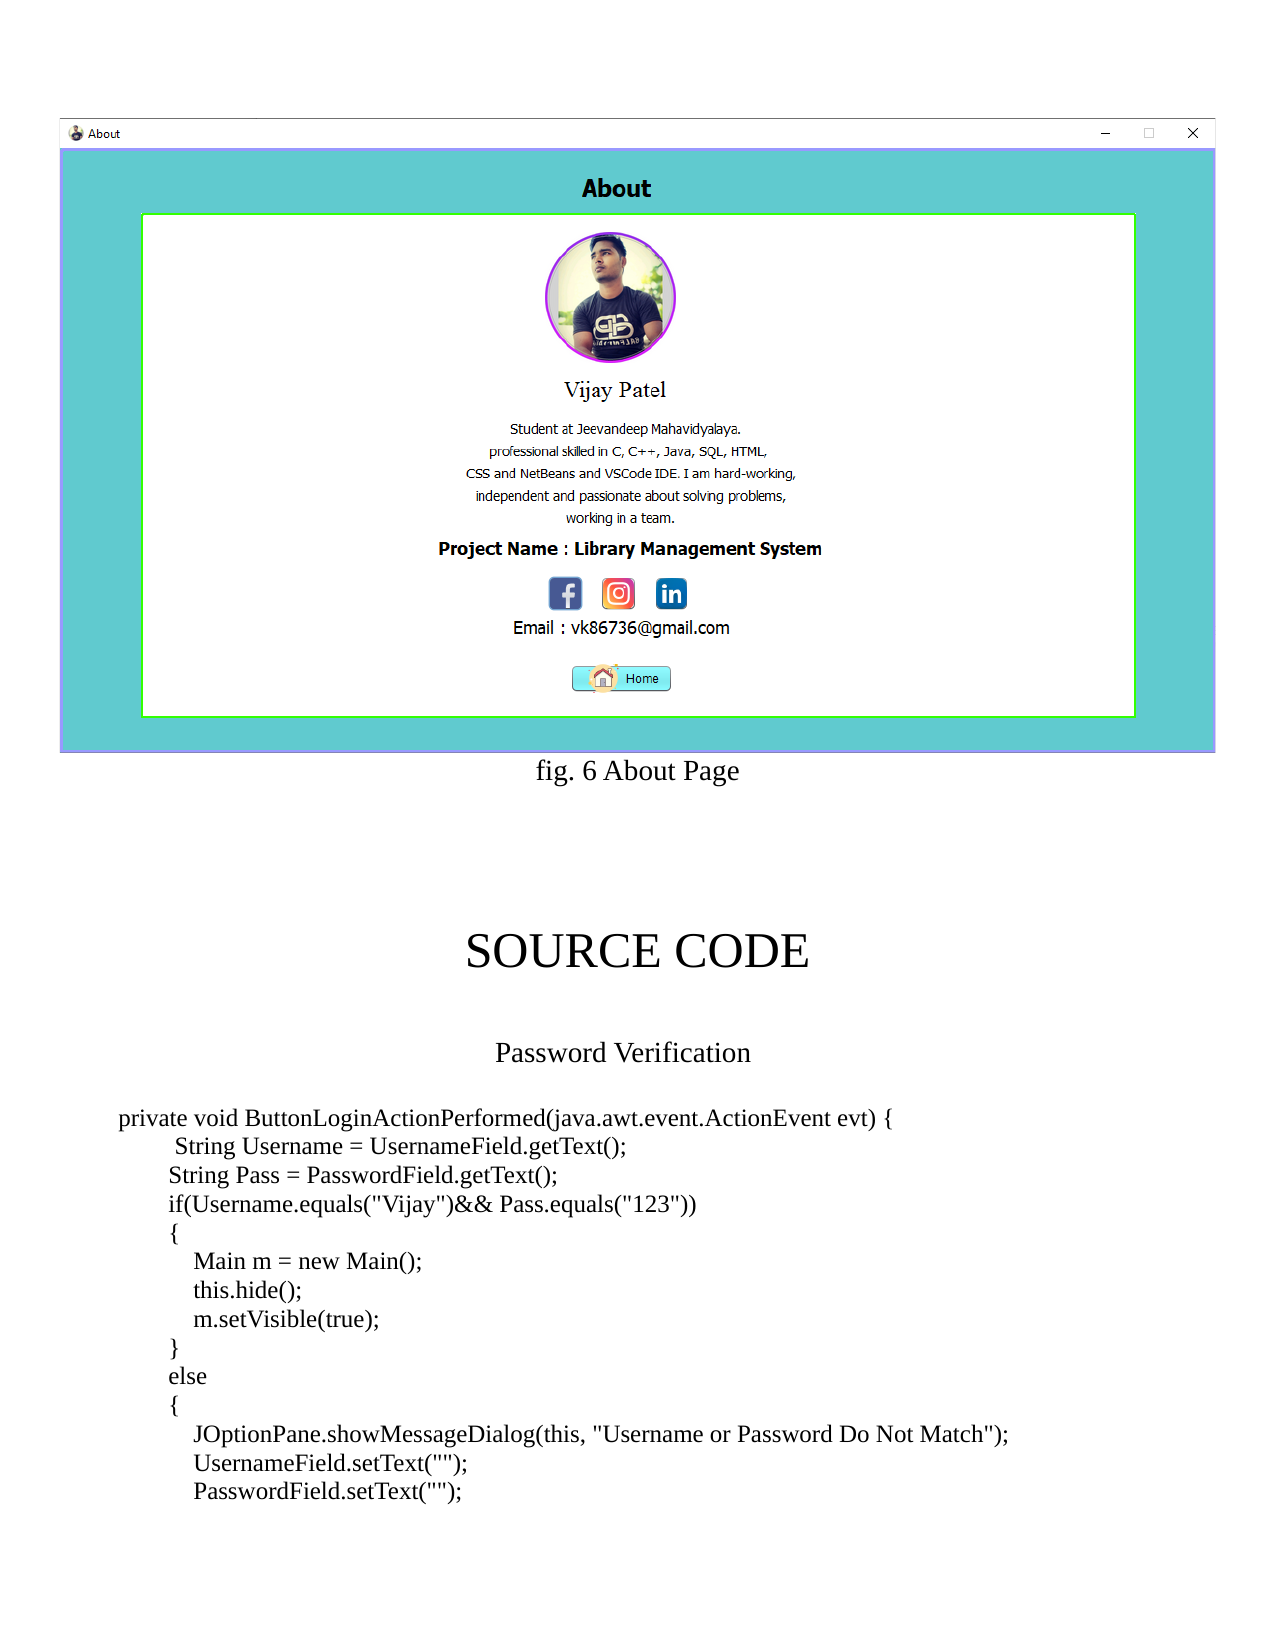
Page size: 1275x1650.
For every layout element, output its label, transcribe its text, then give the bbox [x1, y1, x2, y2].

text Password Verification [118, 1036, 1157, 1069]
text String Username = UsernameField.getText(); [118, 1131, 1157, 1160]
text { [118, 1218, 1157, 1246]
text fig. 6 About Page [118, 753, 1157, 786]
text private void ButtonLoginActionPerformed(java.awt.event.ActionEvent evt) { [118, 1103, 1157, 1131]
text this.hide(); [118, 1275, 1157, 1304]
text } [118, 1333, 1157, 1361]
text Main m = new Main(); [118, 1246, 1157, 1275]
text m.setVisible(true); [118, 1304, 1157, 1333]
text SOURCE CODE [118, 921, 1157, 978]
text UsernameField.setText(""); [118, 1448, 1157, 1476]
text { [118, 1390, 1157, 1419]
text String Pass = PasswordField.getText(); [118, 1160, 1157, 1189]
text PasswordField.setText(""); [118, 1476, 1157, 1505]
text if(Username.equals("Vijay")&& Pass.equals("123")) [118, 1189, 1157, 1218]
text JOptionPane.showMessageDialog(this, "Username or Password Do Not Match"); [118, 1419, 1157, 1448]
picture [59, 118, 1216, 753]
text else [118, 1361, 1157, 1390]
